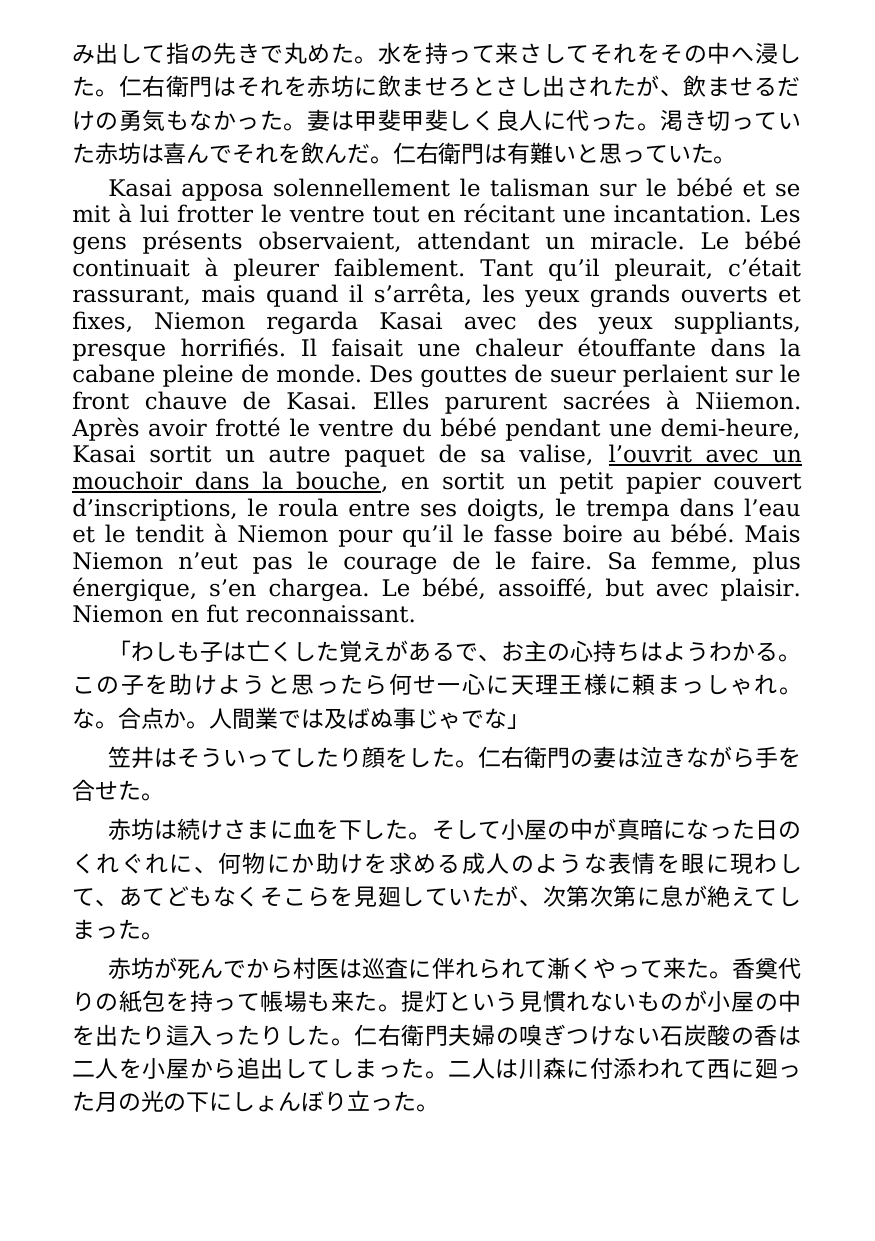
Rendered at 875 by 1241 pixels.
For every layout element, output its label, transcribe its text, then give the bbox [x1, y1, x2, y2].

text 赤坊が死んでから村医は巡査に伴れられて漸くやって来た。香奠代りの紙包を持って帳場も来た。提灯という見慣れないものが小屋の中を出たり這入ったりした。仁右衛門夫婦の嗅ぎつけない石炭酸の香は二人を小屋から追出してしまった。二人は川森に付添われて西に廻った月の光の下にしょんぼり立った。 [72, 951, 802, 1117]
text 笠井はそういってしたり顔をした。仁右衛門の妻は泣きながら手を合せた。 [72, 740, 802, 806]
text Kasai apposa solennellement le talisman sur le bébé et se mit à lui frotter le ventre tout en récitant une incantation. Les gens présents observaient, attendant un miracle. Le bébé continuait à pleurer faiblement. Tant qu’il pleurait, c’était rassurant, mais quand il s’arrêta, les yeux grands ouverts et fixes, Niemon regarda Kasai avec des yeux suppliants, presque horrifiés. Il faisait une chaleur étouffante dans la cabane pleine de monde. Des gouttes de sueur perlaient sur le front chauve de Kasai. Elles parurent sacrées à Niiemon. Après avoir frotté le ventre du bébé pendant une demi-heure, Kasai sortit un autre paquet de sa valise, l’ouvrit avec un mouchoir dans la bouche, en sortit un petit papier couvert d’inscriptions, le roula entre ses doigts, le trempa dans l’eau et le tendit à Niemon pour qu’il le fasse boire au bébé. Mais Niemon n’eut pas le courage de le faire. Sa femme, plus énergique, s’en chargea. Le bébé, assoiffé, but avec plaisir. Niemon en fut reconnaissant. [72, 175, 802, 628]
text 「わしも子は亡くした覚えがあるで、お主の心持ちはようわかる。この子を助けようと思ったら何せ一心に天理王様に頼まっしゃれ。な。合点か。人間業では及ばぬ事じゃでな」 [72, 634, 802, 734]
text 赤坊は続けさまに血を下した。そして小屋の中が真暗になった日のくれぐれに、何物にか助けを求める成人のような表情を眼に現わして、あてどもなくそこらを見廻していたが、次第次第に息が絶えてしまった。 [72, 812, 802, 945]
text み出して指の先きで丸めた。水を持って来さしてそれをその中へ浸した。仁右衛門はそれを赤坊に飲ませろとさし出されたが、飲ませるだけの勇気もなかった。妻は甲斐甲斐しく良人に代った。渇き切っていた赤坊は喜んでそれを飲んだ。仁右衛門は有難いと思っていた。 [72, 36, 802, 169]
